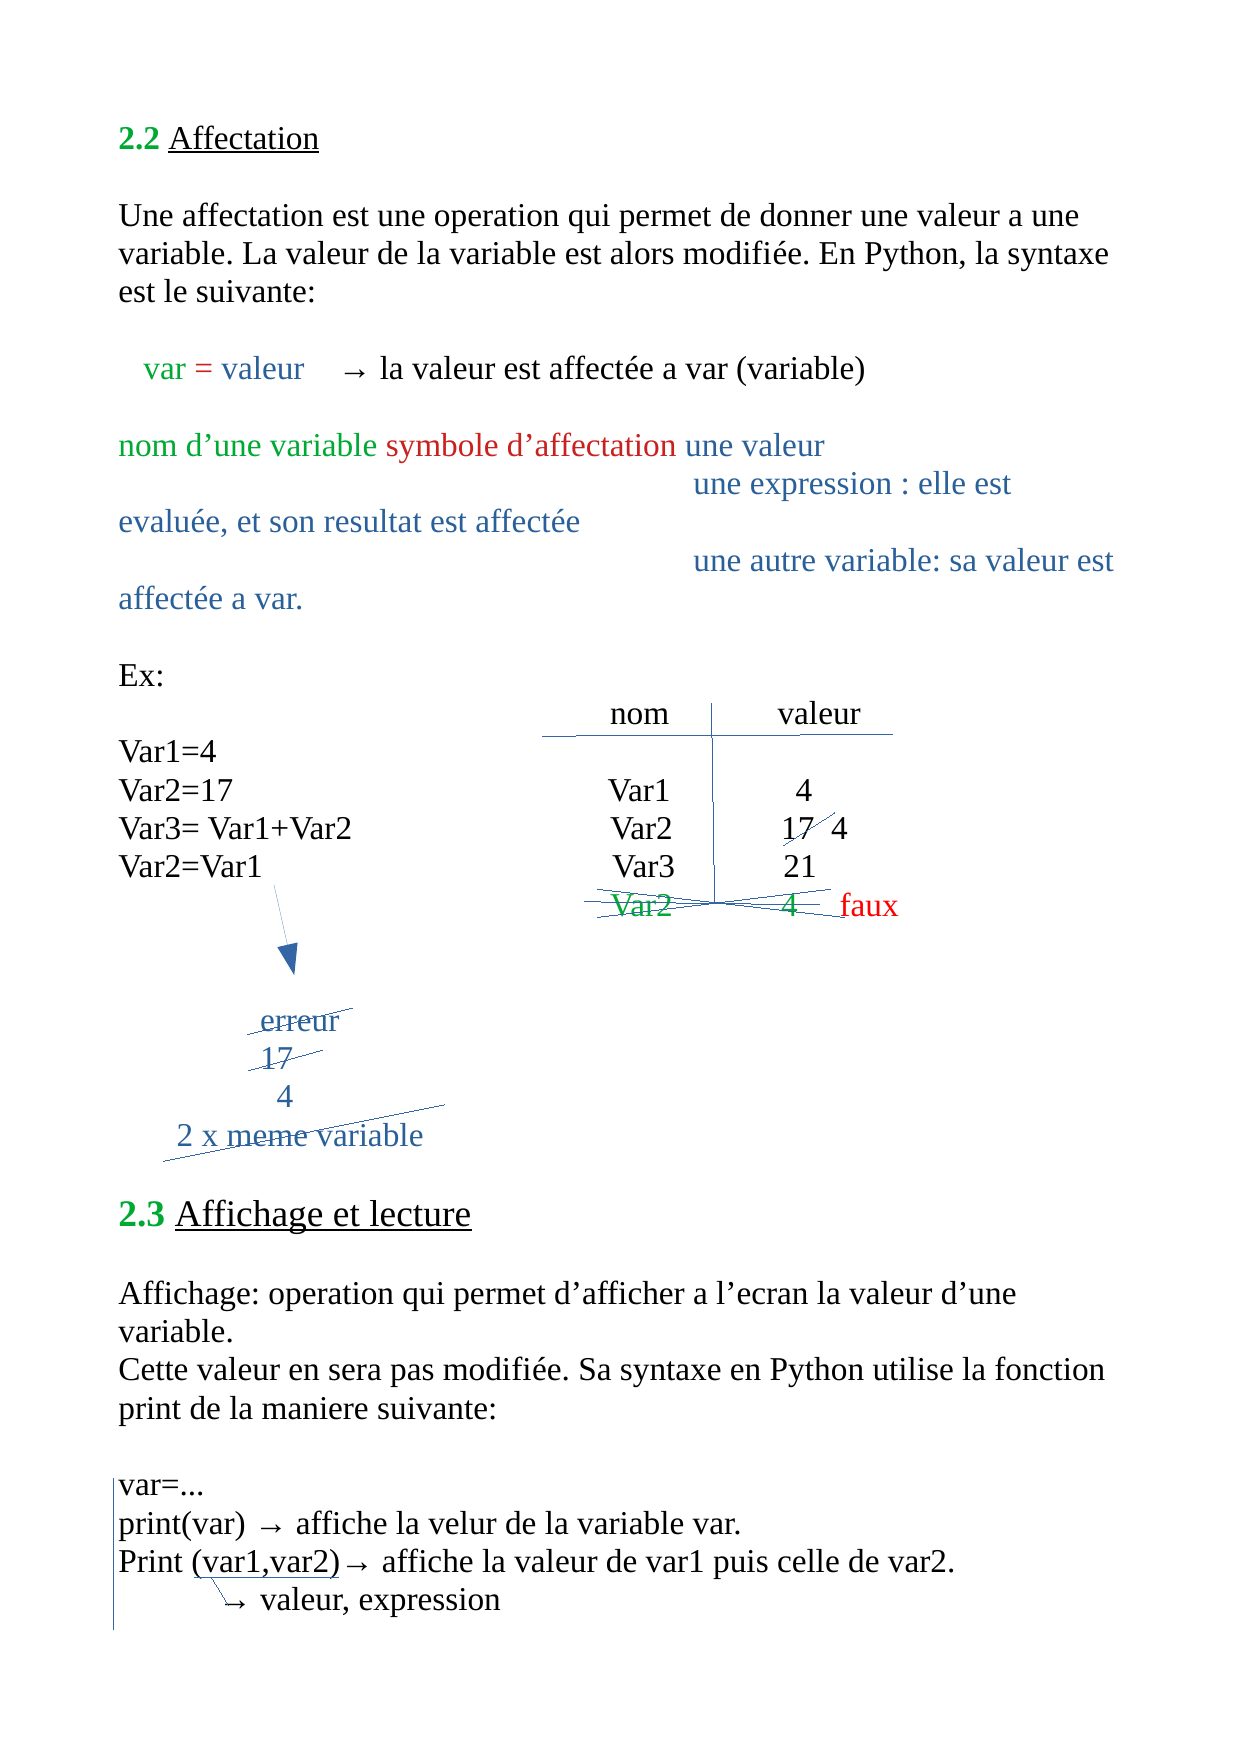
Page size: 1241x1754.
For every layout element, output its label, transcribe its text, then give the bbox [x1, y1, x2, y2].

text Var3= Var1+Var2 Var2 [118, 808, 713, 846]
text 2.2 Affectation [118, 118, 1122, 156]
text var=... [118, 1464, 1122, 1503]
text print(var) → affiche la velur de la variable var. [118, 1503, 1122, 1541]
text nom d’une variable symbole d’affectation une valeur [118, 425, 1122, 463]
text une autre variable: sa valeur est affectée a var. [118, 540, 1122, 616]
text 2 x meme variable [118, 1115, 1122, 1153]
text Cette valeur en sera pas modifiée. Sa syntaxe en Python utilise la fonction print de la maniere suivante: [118, 1349, 1122, 1426]
text Print (var1,var2)→ affiche la valeur de var1 puis celle de var2. [118, 1541, 1122, 1579]
text une expression : elle est evaluée, et son resultat est affectée [118, 463, 1122, 540]
text Une affectation est une operation qui permet de donner une valeur a une variable. La valeur de la variable est alors modifiée. En Python, la syntaxe est le suivante: [118, 195, 1122, 310]
text [118, 885, 282, 923]
text Ex: [118, 655, 1122, 693]
text 17 [118, 1038, 1122, 1076]
text Var2=Var1 Var3 21 [118, 846, 1122, 885]
text 17 4 [714, 808, 1122, 846]
text nom valeur [118, 693, 1122, 731]
text 2.3 Affichage et lecture [118, 1191, 1122, 1234]
text Var2=17 Var1 4 [118, 770, 1122, 808]
text 4 [118, 1076, 1122, 1115]
text Var1=4 [118, 731, 1122, 770]
text erreur [118, 1000, 1122, 1038]
text → valeur, expression [118, 1579, 1122, 1618]
text Affichage: operation qui permet d’afficher a l’ecran la valeur d’une variable. [118, 1273, 1122, 1349]
text Var2 4 faux [275, 885, 1122, 923]
text var = valeur → la valeur est affectée a var (variable) [118, 348, 1122, 386]
